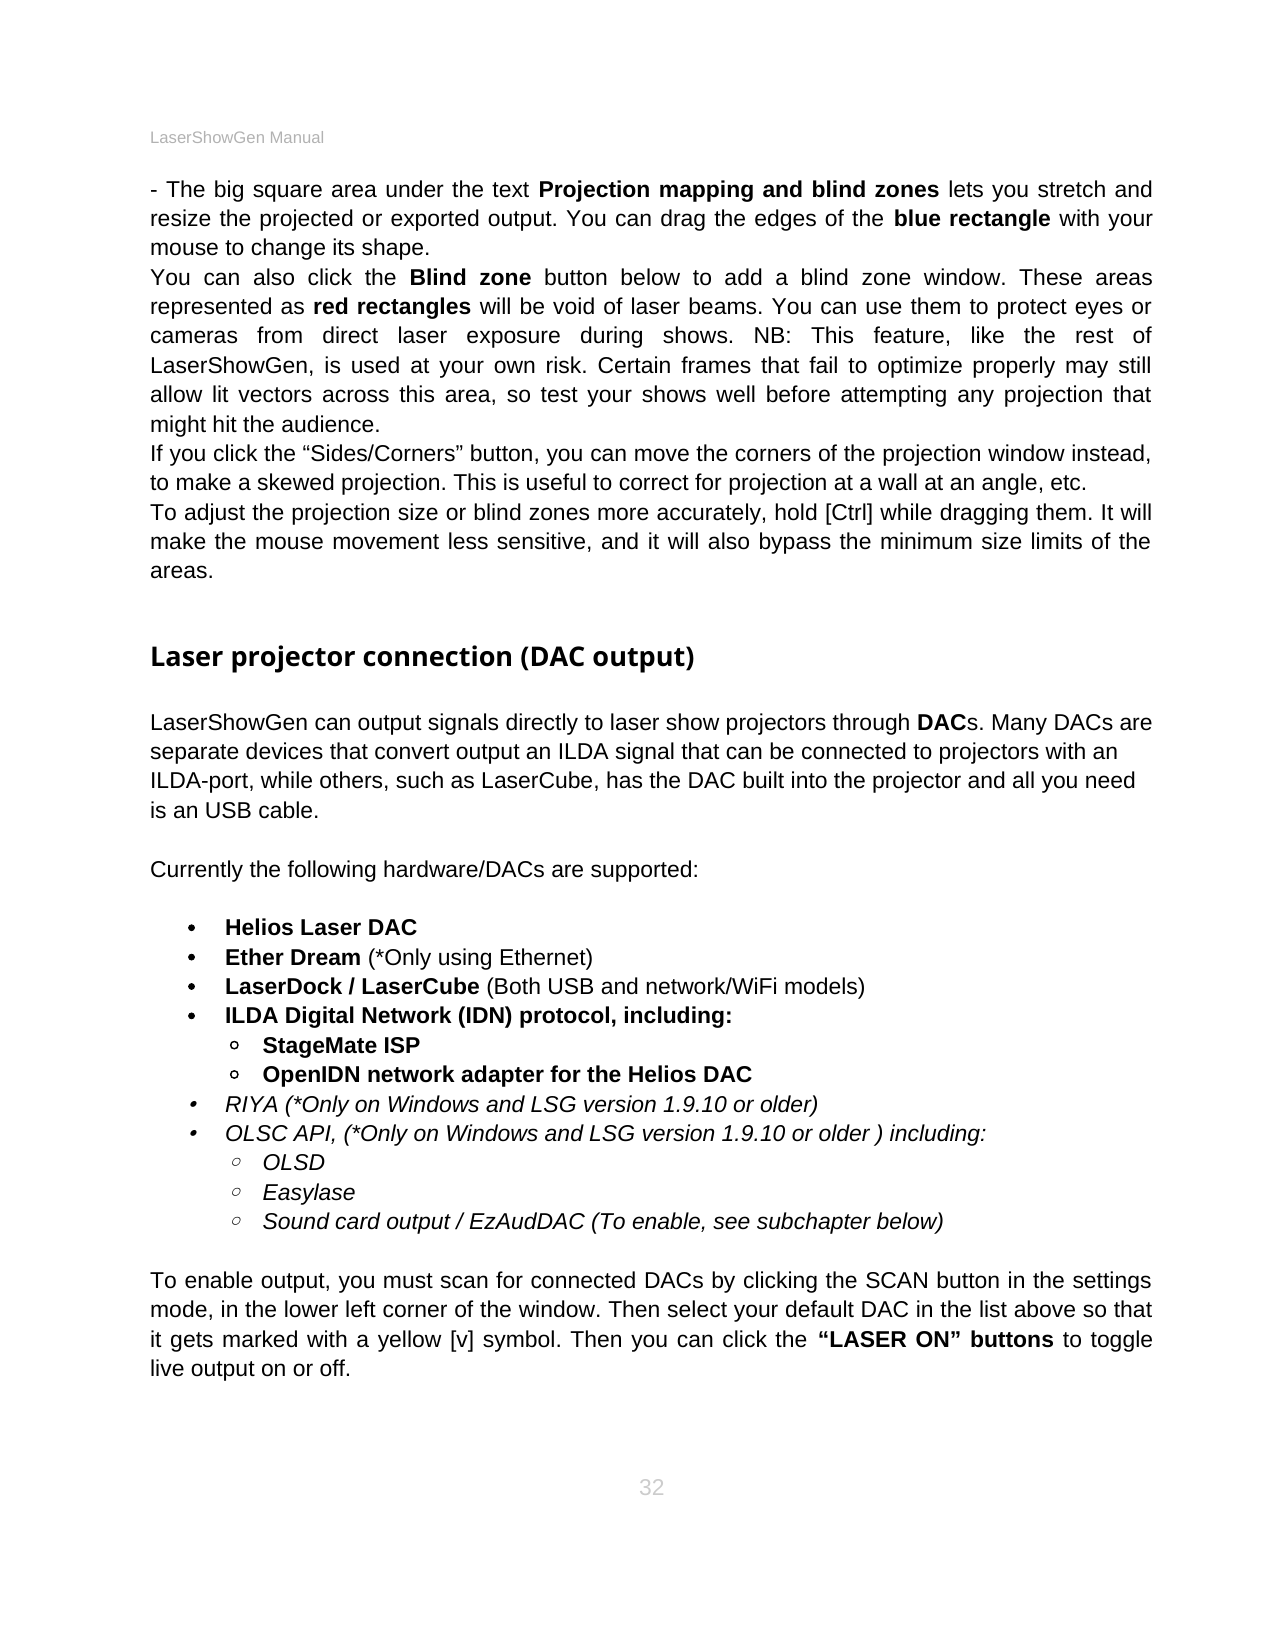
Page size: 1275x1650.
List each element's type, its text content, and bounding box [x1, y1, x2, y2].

text To adjust the projection size or blind zones more accurately, hold [Ctrl] while dragging them. It will make the mouse movement less sensitive, and it will also bypass the minimum size limits of the areas. [150, 499, 1153, 584]
text To enable output, you must scan for connected DACs by clicking the SCAN button in the settings mode, in the lower left corner of the window. Then select your default DAC in the list above so that it gets marked with a yellow [v] symbol. Then you can click the “LASER ON” buttons to toggle live output on or off. [150, 1268, 1153, 1381]
text - The big square area under the text Projection mapping and blind zones lets you stretch and resize the projected or exported output. You can drag the edges of the blue rectangle with your mouse to change its shape. [150, 176, 1153, 261]
text LaserShowGen can output signals directly to laser show projectors through DACs. Many DACs are separate devices that convert output an ILDA signal that can be connected to projectors with an ILDA-port, while others, such as LaserCube, has the DAC built into the projector and all you need is an USB cable. [150, 709, 1153, 823]
list RIYA (*Only on Windows and LSG version 1.9.10 or older) [187, 1091, 1153, 1117]
list Easylase [225, 1179, 1153, 1205]
list Sound card output / EzAudDAC (To enable, see subchapter below) [225, 1209, 1153, 1234]
list Helios Laser DAC [187, 915, 1153, 941]
list ILDA Digital Network (IDN) protocol, including: [187, 1003, 1153, 1029]
text You can also click the Blind zone button below to add a blind zone window. These areas represented as red rectangles will be void of laser beams. You can use them to protect eyes or cameras from direct laser exposure during shows. NB: This feature, like the rest of LaserShowGen, is used at your own risk. Certain frames that fail to optimize properly may still allow lit vectors across this area, so test your shows well before attempting any projection that might hit the audience. [150, 264, 1153, 437]
list Ether Dream (*Only using Ethernet) [187, 944, 1153, 970]
list OLSD [225, 1150, 1153, 1176]
list OpenIDN network adapter for the Helios DAC [225, 1062, 1153, 1088]
text Currently the following hardware/DACs are supported: [150, 856, 1153, 882]
subtitle Laser projector connection (DAC output) [150, 638, 1153, 674]
list StageMate ISP [225, 1033, 1153, 1058]
list LaserDock / LaserCube (Both USB and network/WiFi models) [187, 974, 1153, 999]
list OLSC API, (*Only on Windows and LSG version 1.9.10 or older ) including: [187, 1121, 1153, 1146]
text If you click the “Sides/Corners” button, you can move the corners of the projection window instead, to make a skewed projection. This is useful to correct for projection at a wall at an angle, etc. [150, 441, 1153, 496]
